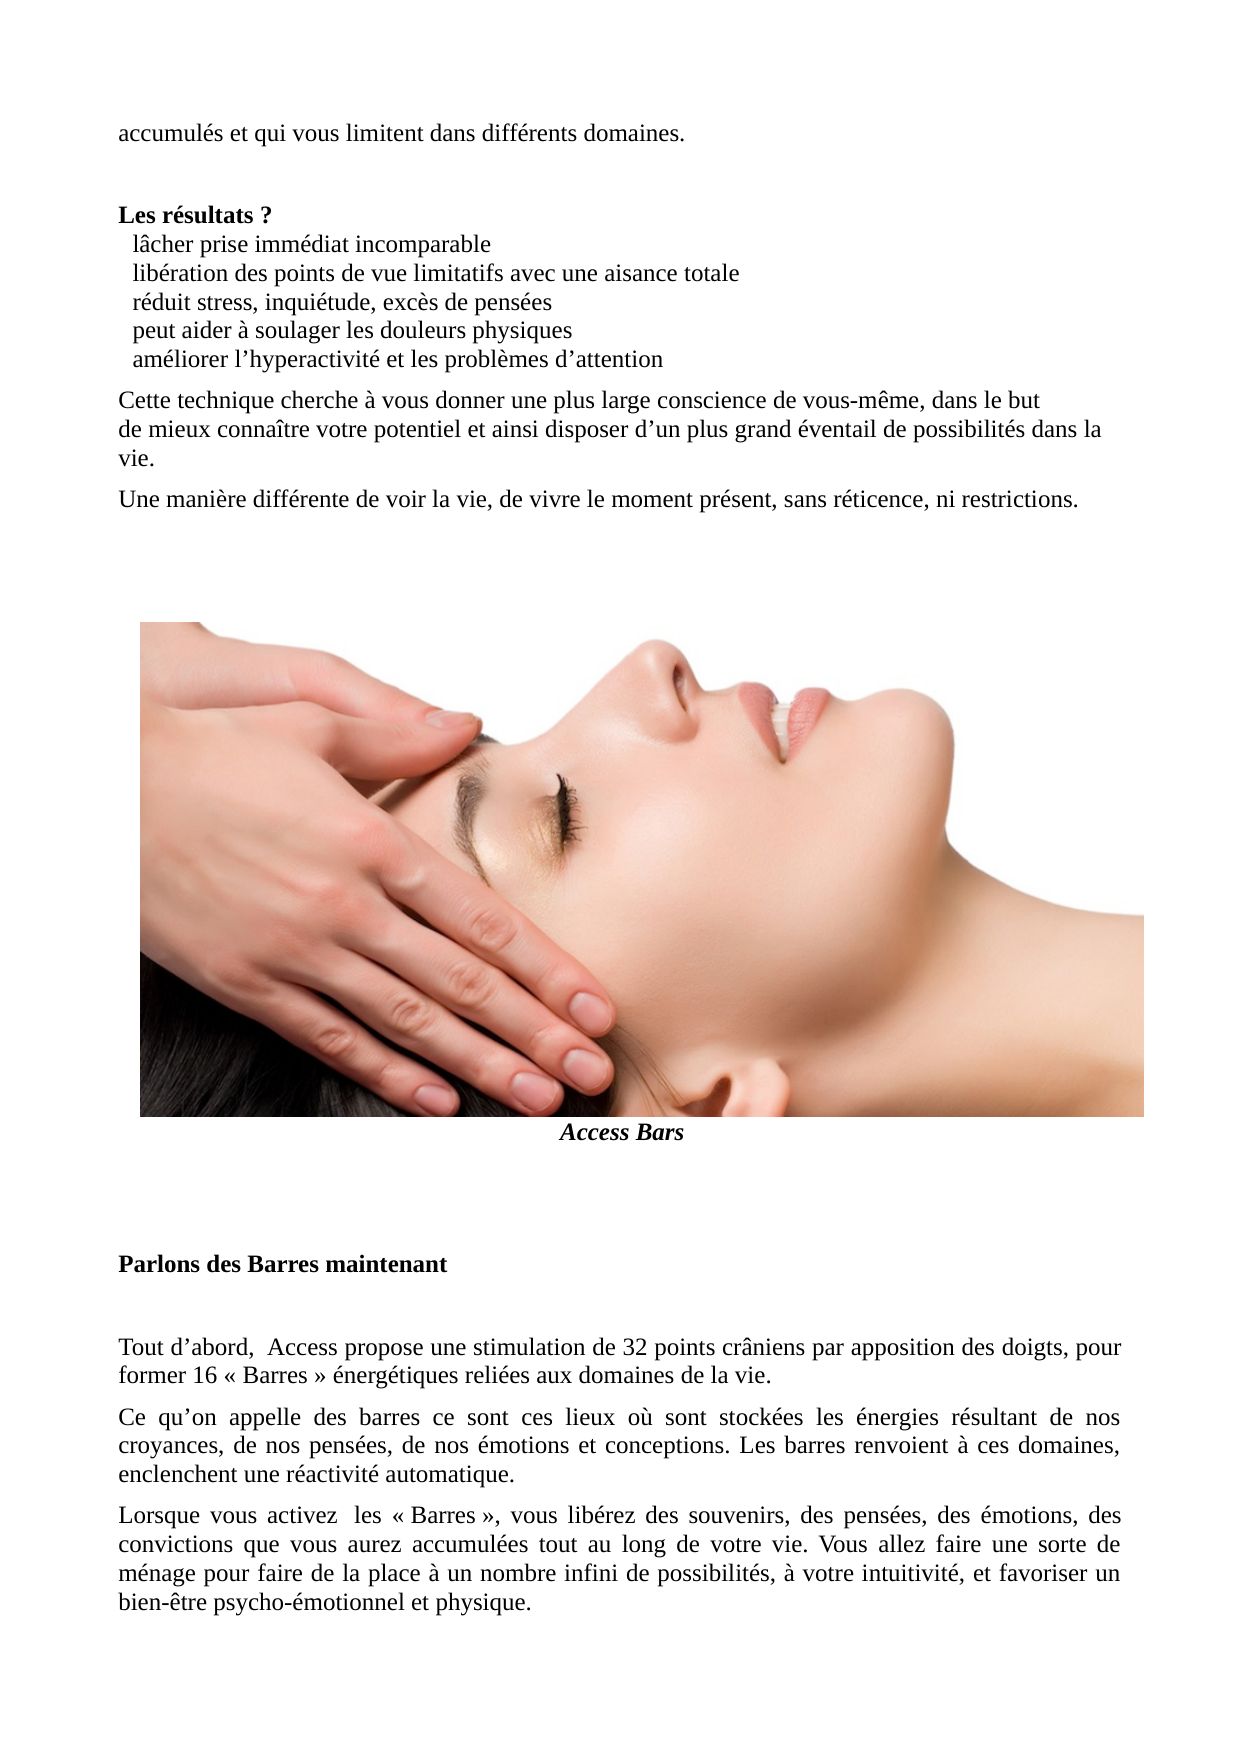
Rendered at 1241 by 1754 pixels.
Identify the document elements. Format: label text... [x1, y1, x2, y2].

text Cette technique cherche à vous donner une plus large conscience de vous-même, dans le but de mieux connaître votre potentiel et ainsi disposer d’un plus grand éventail de possibilités dans la vie. [118, 386, 1122, 472]
text Ce qu’on appelle des barres ce sont ces lieux où sont stockées les énergies résultant de nos croyances, de nos pensées, de nos émotions et conceptions. Les barres renvoient à ces domaines, enclenchent une réactivité automatique. [118, 1402, 1122, 1488]
text Tout d’abord, Access propose une stimulation de 32 points crâniens par apposition des doigts, pour former 16 « Barres » énergétiques reliées aux domaines de la vie. [118, 1332, 1122, 1389]
picture [140, 622, 1144, 1117]
text Les résultats ? lâcher prise immédiat incomparable libération des points de vue limitatifs avec une aisance totale réduit stress, inquiétude, excès de pensées peut aider à soulager les douleurs physiques améliorer l’hyperactivité et les problèmes d’attention [118, 201, 1122, 373]
text accumulés et qui vous limitent dans différents domaines. [118, 118, 1122, 147]
text Une manière différente de voir la vie, de vivre le moment présent, sans réticence, ni restrictions. [118, 484, 1122, 513]
subtitle Parlons des Barres maintenant [118, 1249, 1122, 1278]
text Access Bars [118, 608, 1122, 1145]
text Lorsque vous activez les « Barres », vous libérez des souvenirs, des pensées, des émotions, des convictions que vous aurez accumulées tout au long de votre vie. Vous allez faire une sorte de ménage pour faire de la place à un nombre infini de possibilités, à votre intuitivité, et favoriser un bien-être psycho-émotionnel et physique. [118, 1500, 1122, 1615]
